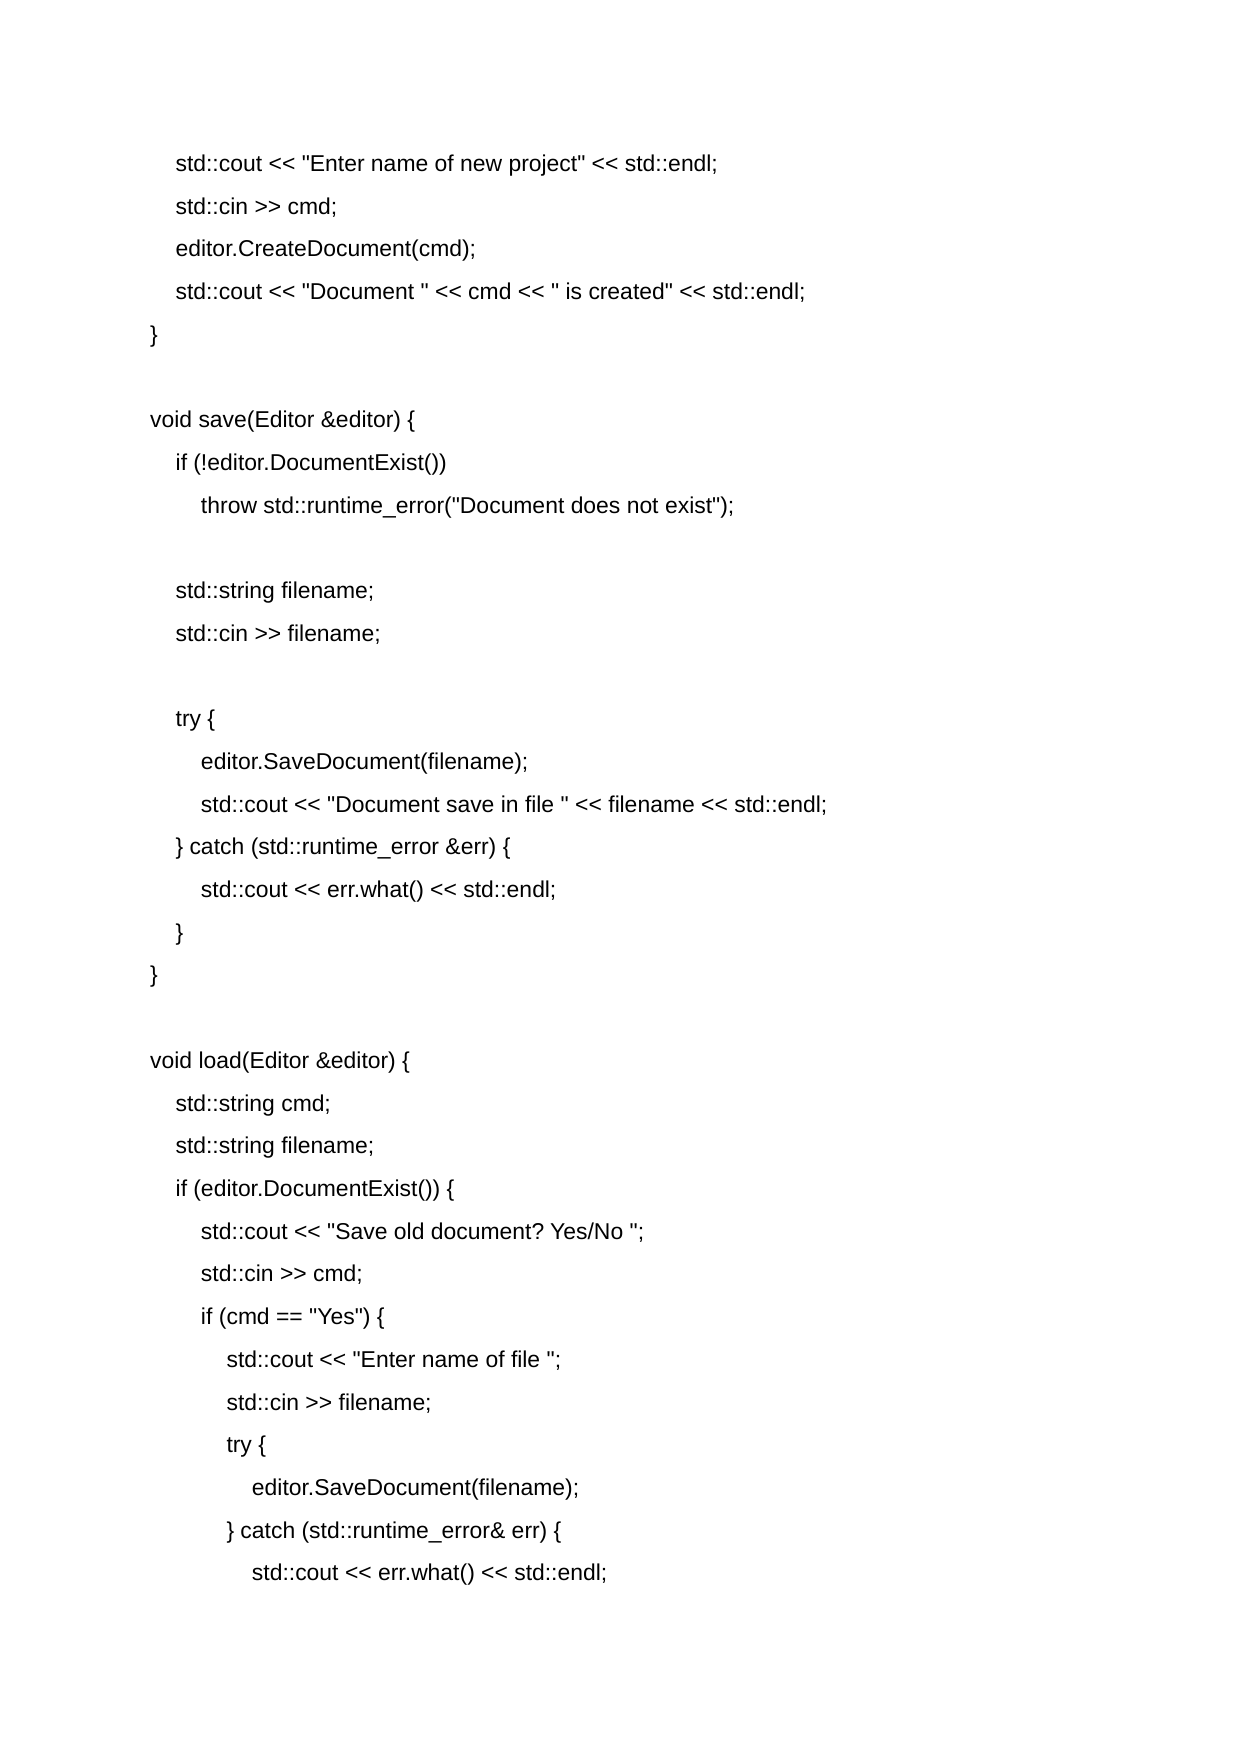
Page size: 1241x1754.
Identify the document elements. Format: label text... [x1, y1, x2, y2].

text } catch (std::runtime_error &err) { [150, 833, 1090, 860]
text } [150, 919, 1090, 945]
text std::string cmd; [150, 1089, 1090, 1116]
text editor.SaveDocument(filename); [150, 1474, 1090, 1500]
text if (!editor.DocumentExist()) [150, 449, 1090, 475]
text try { [150, 1431, 1090, 1458]
text editor.CreateDocument(cmd); [150, 235, 1090, 262]
text void load(Editor &editor) { [150, 1047, 1090, 1073]
text std::string filename; [150, 577, 1090, 603]
text } catch (std::runtime_error& err) { [150, 1517, 1090, 1543]
text std::cout << "Enter name of file "; [150, 1346, 1090, 1372]
text std::cout << err.what() << std::endl; [150, 876, 1090, 902]
text std::cout << "Enter name of new project" << std::endl; [150, 150, 1090, 176]
text if (cmd == "Yes") { [150, 1303, 1090, 1329]
text try { [150, 705, 1090, 732]
text std::cout << err.what() << std::endl; [150, 1559, 1090, 1586]
text } [150, 321, 1090, 347]
text std::cin >> cmd; [150, 193, 1090, 219]
text std::string filename; [150, 1132, 1090, 1159]
text std::cout << "Save old document? Yes/No "; [150, 1218, 1090, 1244]
text std::cout << "Document " << cmd << " is created" << std::endl; [150, 278, 1090, 304]
text if (editor.DocumentExist()) { [150, 1175, 1090, 1201]
text void save(Editor &editor) { [150, 406, 1090, 433]
text } [150, 961, 1090, 988]
text std::cin >> filename; [150, 620, 1090, 646]
text std::cout << "Document save in file " << filename << std::endl; [150, 791, 1090, 817]
text editor.SaveDocument(filename); [150, 748, 1090, 774]
text std::cin >> cmd; [150, 1260, 1090, 1287]
text throw std::runtime_error("Document does not exist"); [150, 492, 1090, 518]
text std::cin >> filename; [150, 1388, 1090, 1415]
